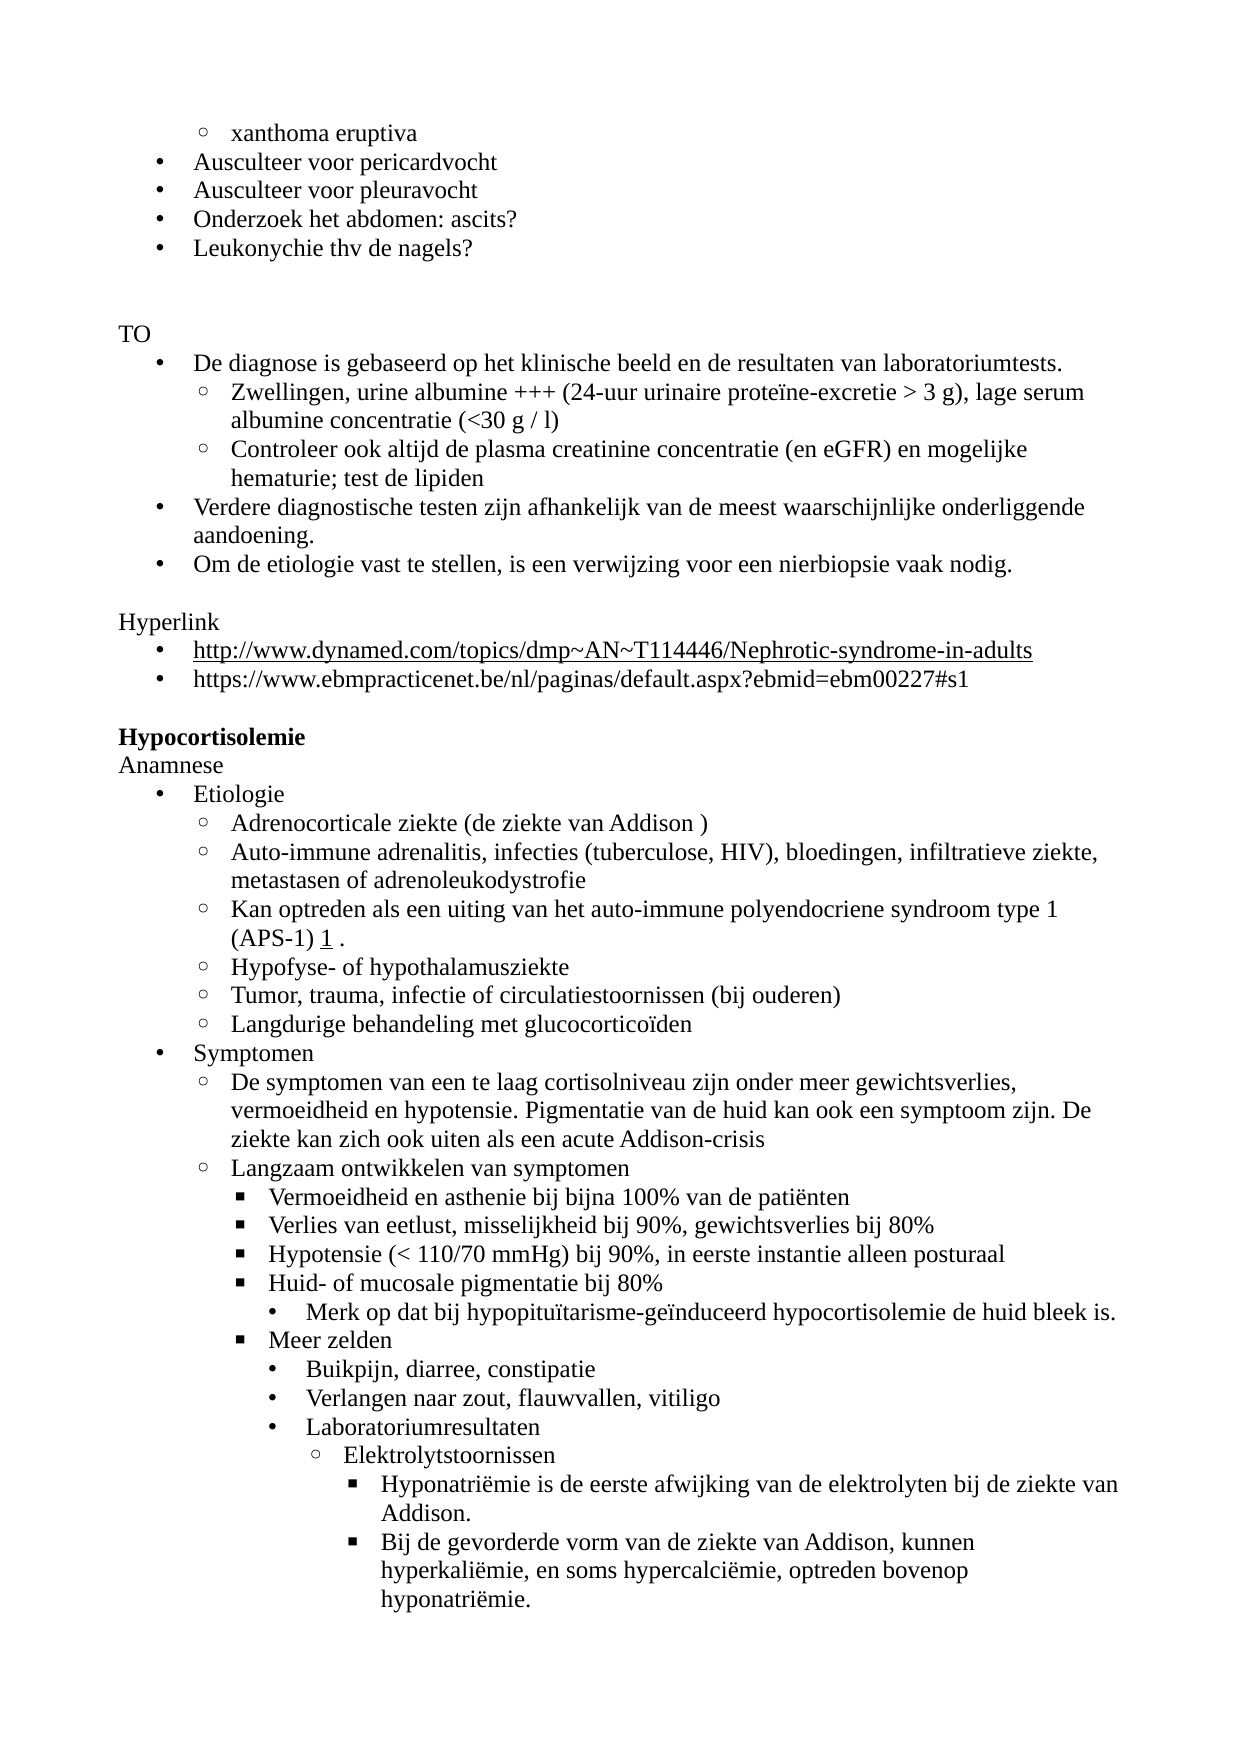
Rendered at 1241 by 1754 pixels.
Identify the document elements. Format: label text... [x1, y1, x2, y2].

list Adrenocorticale ziekte (de ziekte van Addison ) [193, 808, 1122, 837]
list Hyponatriëmie is de eerste afwijking van de elektrolyten bij de ziekte van Addison. [343, 1469, 1122, 1527]
list Verlangen naar zout, flauwvallen, vitiligo [268, 1383, 1122, 1412]
list Zwellingen, urine albumine +++ (24-uur urinaire proteïne-excretie > 3 g), lage serum albumine concentratie (<30 g / l) [193, 377, 1122, 434]
list De symptomen van een te laag cortisolniveau zijn onder meer gewichtsverlies, vermoeidheid en hypotensie. Pigmentatie van de huid kan ook een symptoom zijn. De ziekte kan zich ook uiten als een acute Addison-crisis [193, 1067, 1122, 1153]
list Buikpijn, diarree, constipatie [268, 1354, 1122, 1383]
list Ausculteer voor pleuravocht [156, 176, 1122, 204]
list Onderzoek het abdomen: ascits? [156, 204, 1122, 233]
list Etiologie [156, 779, 1122, 808]
list Merk op dat bij hypopituïtarisme-geïnduceerd hypocortisolemie de huid bleek is. [268, 1297, 1122, 1326]
text Hyperlink [118, 607, 1122, 636]
list Langdurige behandeling met glucocorticoïden [193, 1009, 1122, 1038]
list Symptomen [156, 1038, 1122, 1067]
list Ausculteer voor pericardvocht [156, 147, 1122, 176]
list Kan optreden als een uiting van het auto-immune polyendocriene syndroom type 1 (APS-1) 1 . [193, 894, 1122, 952]
list Vermoeidheid en asthenie bij bijna 100% van de patiënten [231, 1182, 1122, 1211]
text Hypocortisolemie [118, 722, 1122, 751]
list Tumor, trauma, infectie of circulatiestoornissen (bij ouderen) [193, 981, 1122, 1009]
list https://www.ebmpracticenet.be/nl/paginas/default.aspx?ebmid=ebm00227#s1 [156, 664, 1122, 693]
list Leukonychie thv de nagels? [156, 233, 1122, 262]
text Anamnese [118, 751, 1122, 779]
list Laboratoriumresultaten [268, 1412, 1122, 1441]
list xanthoma eruptiva [193, 118, 1122, 147]
list De diagnose is gebaseerd op het klinische beeld en de resultaten van laboratoriumtests. [156, 348, 1122, 377]
list Om de etiologie vast te stellen, is een verwijzing voor een nierbiopsie vaak nodig. [156, 549, 1122, 578]
text TO [118, 319, 1122, 348]
list Huid- of mucosale pigmentatie bij 80% [231, 1268, 1122, 1297]
list Verlies van eetlust, misselijkheid bij 90%, gewichtsverlies bij 80% [231, 1211, 1122, 1239]
list Langzaam ontwikkelen van symptomen [193, 1153, 1122, 1182]
list Auto-immune adrenalitis, infecties (tuberculose, HIV), bloedingen, infiltratieve ziekte, metastasen of adrenoleukodystrofie [193, 837, 1122, 894]
list http://www.dynamed.com/topics/dmp~AN~T114446/Nephrotic-syndrome-in-adults [156, 636, 1122, 664]
list Elektrolytstoornissen [306, 1441, 1122, 1469]
list Verdere diagnostische testen zijn afhankelijk van de meest waarschijnlijke onderliggende aandoening. [156, 492, 1122, 549]
list Bij de gevorderde vorm van de ziekte van Addison, kunnen hyperkaliëmie, en soms hypercalciëmie, optreden bovenop hyponatriëmie. [343, 1527, 1122, 1613]
list Hypofyse- of hypothalamusziekte [193, 952, 1122, 981]
list Hypotensie (< 110/70 mmHg) bij 90%, in eerste instantie alleen posturaal [231, 1239, 1122, 1268]
list Meer zelden [231, 1326, 1122, 1354]
list Controleer ook altijd de plasma creatinine concentratie (en eGFR) en mogelijke hematurie; test de lipiden [193, 434, 1122, 492]
